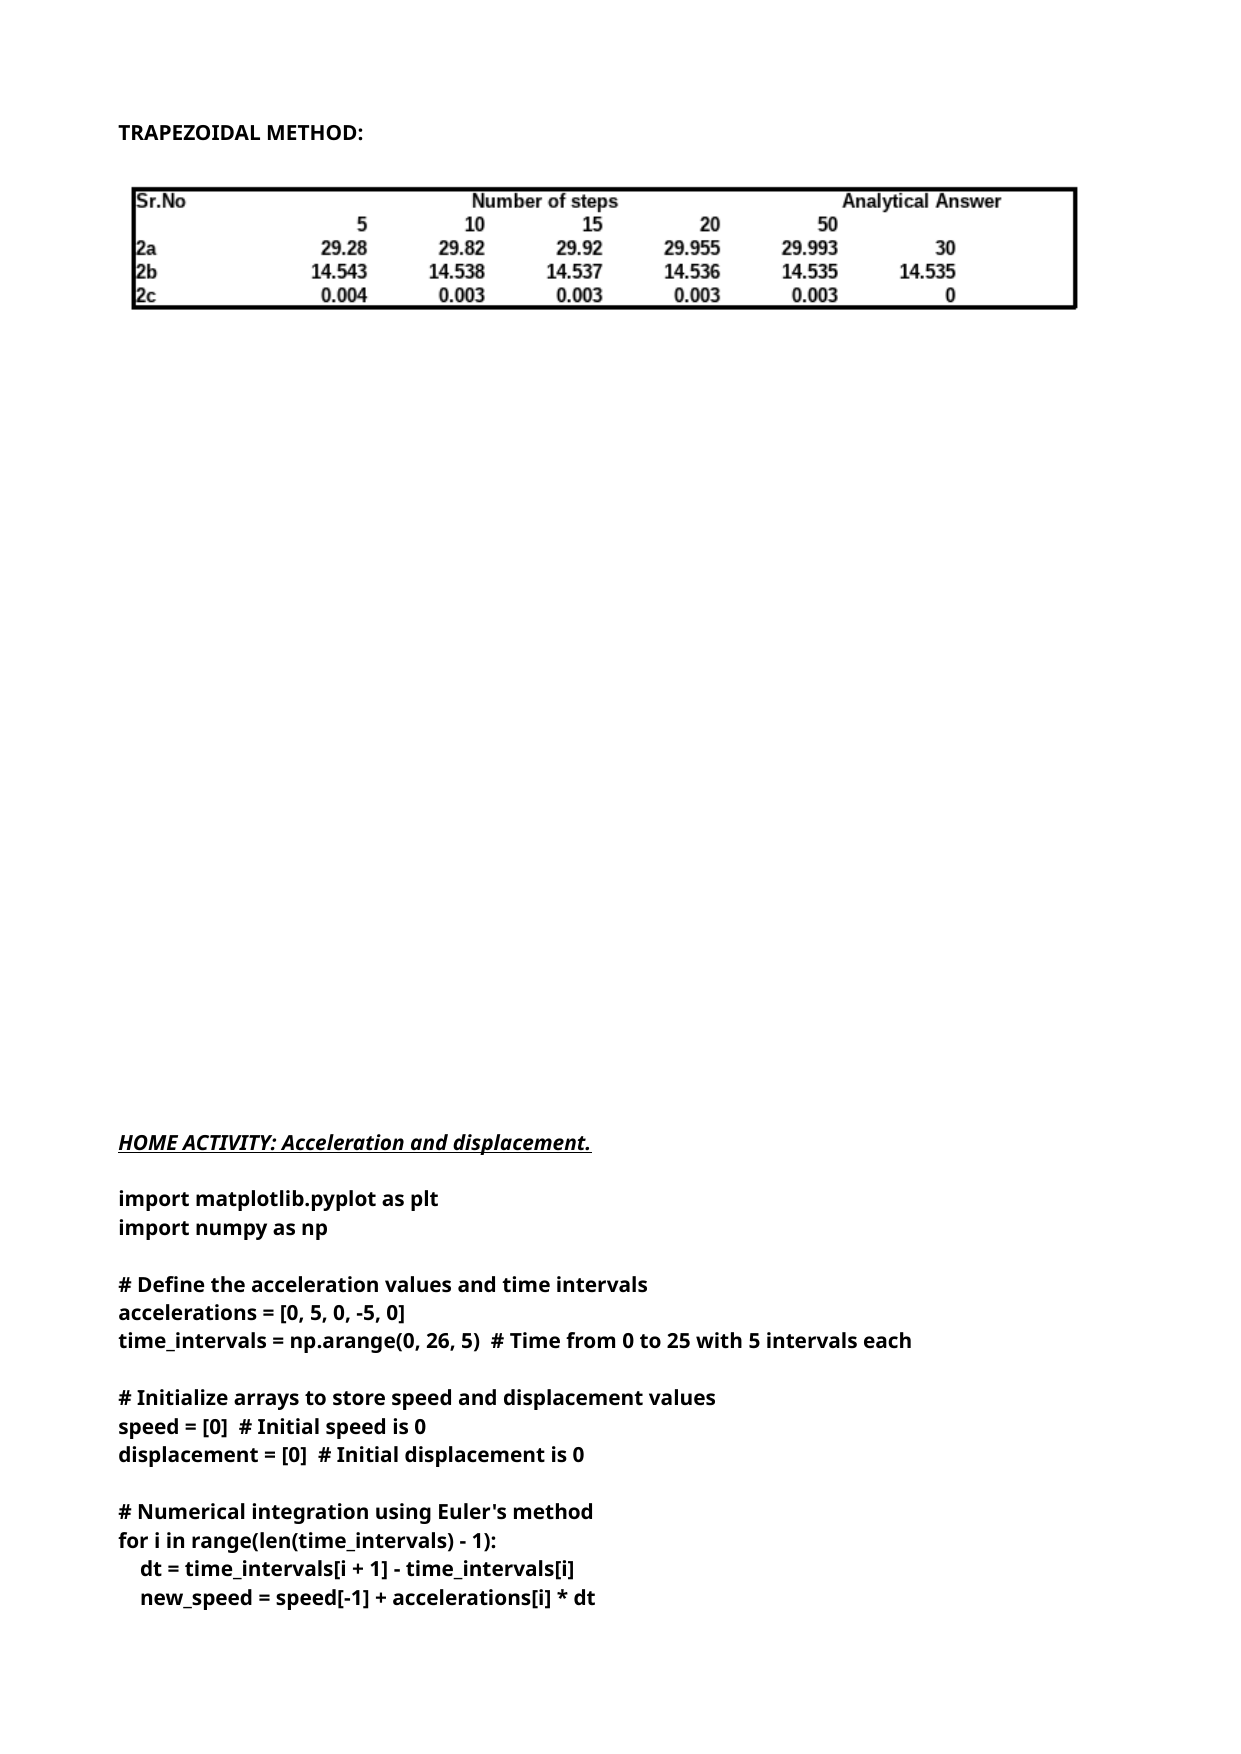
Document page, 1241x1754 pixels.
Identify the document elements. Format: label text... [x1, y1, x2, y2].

text displacement = [0] # Initial displacement is 0 [118, 1440, 1122, 1469]
text accelerations = [0, 5, 0, -5, 0] [118, 1298, 1122, 1327]
text TRAPEZOIDAL METHOD: [118, 118, 1122, 147]
text time_intervals = np.arange(0, 26, 5) # Time from 0 to 25 with 5 intervals each [118, 1327, 1122, 1355]
text new_speed = speed[-1] + accelerations[i] * dt [118, 1583, 1122, 1611]
text # Numerical integration using Euler's method [118, 1497, 1122, 1526]
text # Define the acceleration values and time intervals [118, 1270, 1122, 1298]
text speed = [0] # Initial speed is 0 [118, 1412, 1122, 1440]
text import numpy as np [118, 1213, 1122, 1241]
text import matplotlib.pyplot as plt [118, 1184, 1122, 1213]
text # Initialize arrays to store speed and displacement values [118, 1383, 1122, 1412]
text for i in range(len(time_intervals) - 1): [118, 1526, 1122, 1554]
picture [116, 175, 1102, 332]
text dt = time_intervals[i + 1] - time_intervals[i] [118, 1554, 1122, 1583]
text HOME ACTIVITY: Acceleration and displacement. [118, 1128, 1122, 1156]
